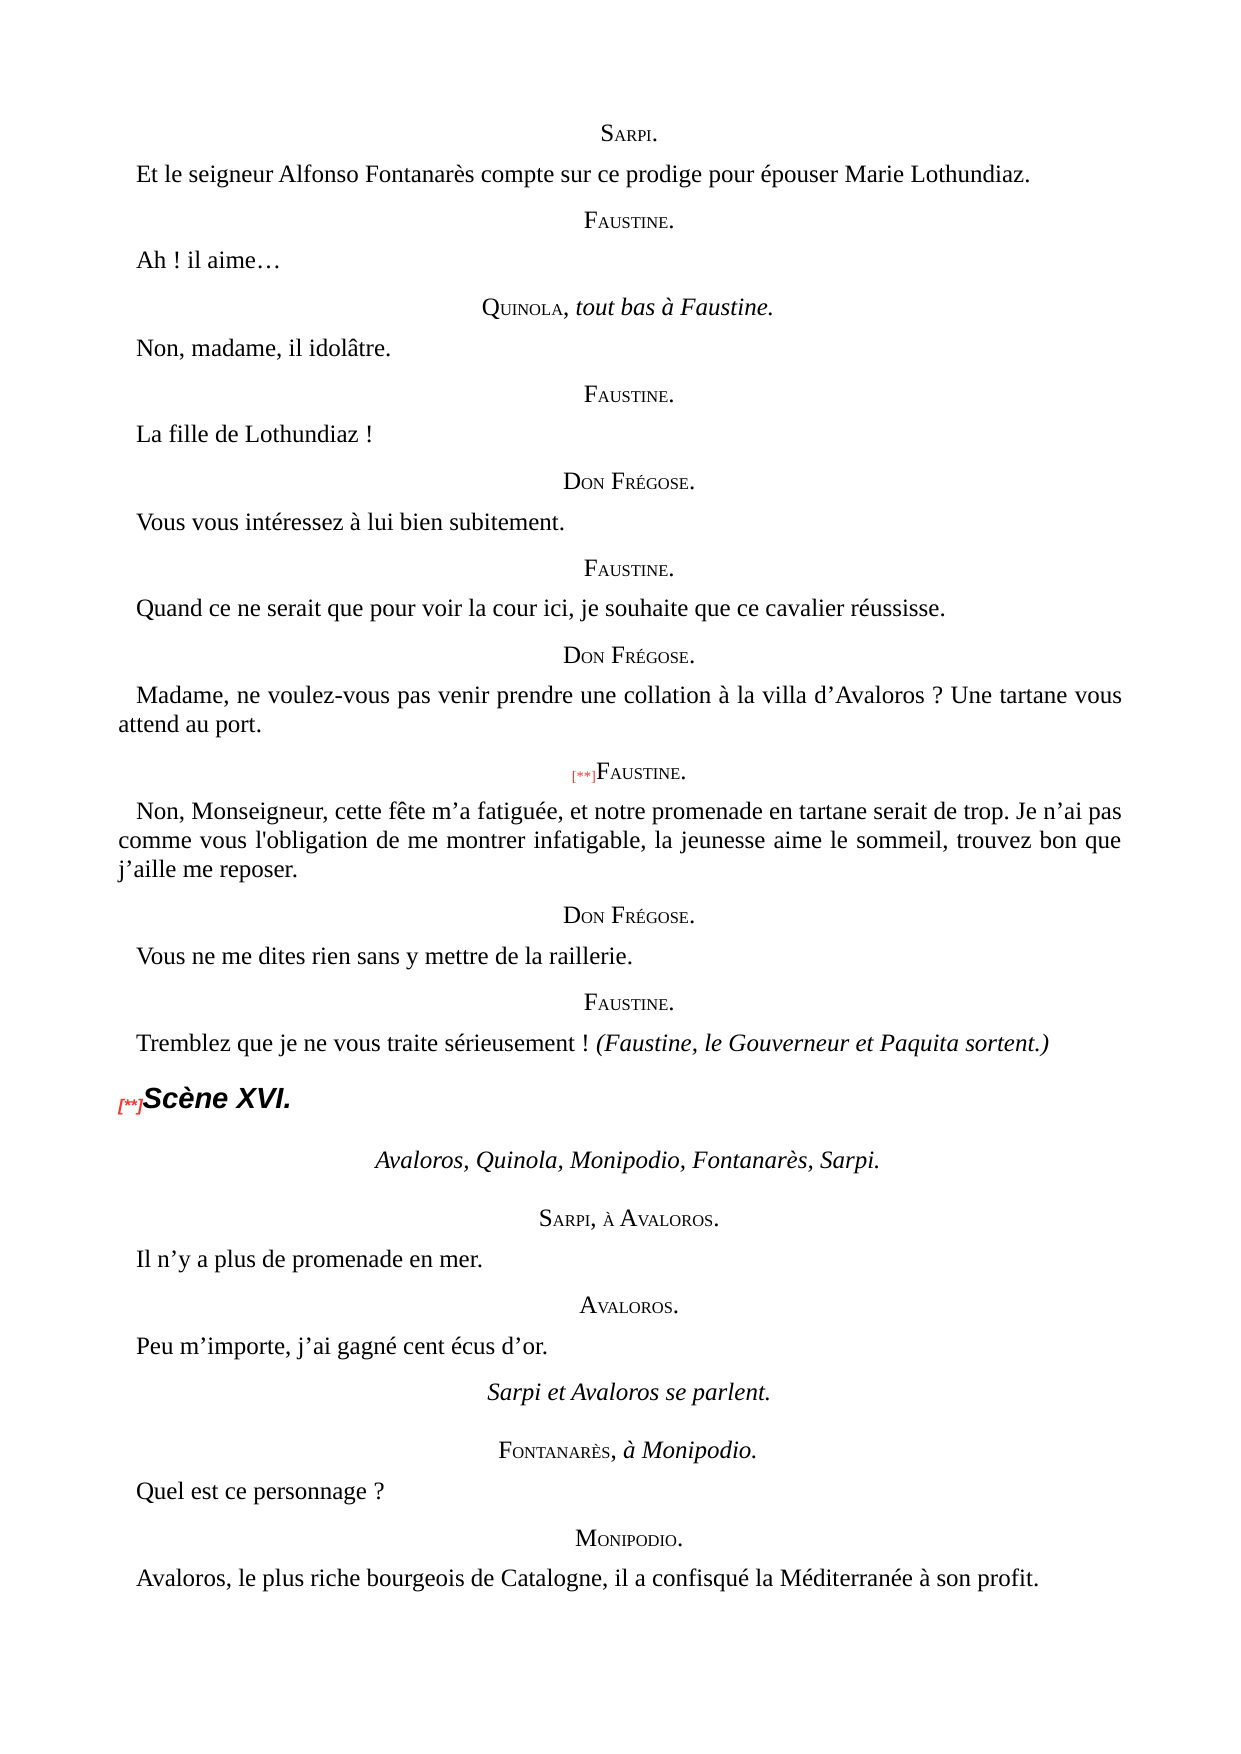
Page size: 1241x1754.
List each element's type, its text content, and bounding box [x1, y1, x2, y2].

text Sarpi. [118, 118, 1122, 147]
text Tremblez que je ne vous traite sérieusement ! (Faustine, le Gouverneur et Paquita sortent.) [118, 1028, 1122, 1056]
text Quel est ce personnage ? [118, 1476, 1122, 1505]
text Don Frégose. [118, 466, 1122, 495]
subtitle [**]Scène XVI. [118, 1081, 1122, 1115]
text Avaloros, le plus riche bourgeois de Catalogne, il a confisqué la Méditerranée à son profit. [118, 1563, 1122, 1592]
text Quand ce ne serait que pour voir la cour ici, je souhaite que ce cavalier réussisse. [118, 593, 1122, 622]
text Faustine. [118, 379, 1122, 408]
text Madame, ne voulez-vous pas venir prendre une collation à la villa d’Avaloros ? Une tartane vous attend au port. [118, 681, 1122, 738]
text Vous ne me dites rien sans y mettre de la raillerie. [118, 941, 1122, 969]
text Monipodio. [118, 1523, 1122, 1551]
text Sarpi et Avaloros se parlent. [118, 1377, 1122, 1406]
text Vous vous intéressez à lui bien subitement. [118, 507, 1122, 535]
text Faustine. [118, 205, 1122, 234]
text Don Frégose. [118, 900, 1122, 929]
text Non, Monseigneur, cette fête m’a fatiguée, et notre promenade en tartane serait de trop. Je n’ai pas comme vous l'obligation de me montrer infatigable, la jeunesse aime le sommeil, trouvez bon que j’aille me reposer. [118, 796, 1122, 882]
text [**]Faustine. [118, 756, 1122, 784]
text Don Frégose. [118, 640, 1122, 669]
text Faustine. [118, 553, 1122, 582]
text Quinola, tout bas à Faustine. [118, 292, 1122, 321]
text La fille de Lothundiaz ! [118, 419, 1122, 448]
text Peu m’importe, j’ai gagné cent écus d’or. [118, 1331, 1122, 1360]
text Sarpi, à Avaloros. [118, 1203, 1122, 1232]
text Ah ! il aime… [118, 246, 1122, 274]
text Non, madame, il idolâtre. [118, 333, 1122, 361]
text Et le seigneur Alfonso Fontanarès compte sur ce prodige pour épouser Marie Lothundiaz. [118, 159, 1122, 187]
text Fontanarès, à Monipodio. [118, 1436, 1122, 1464]
text Il n’y a plus de promenade en mer. [118, 1244, 1122, 1273]
text Faustine. [118, 987, 1122, 1016]
text Avaloros, Quinola, Monipodio, Fontanarès, Sarpi. [118, 1145, 1122, 1174]
text Avaloros. [118, 1290, 1122, 1319]
